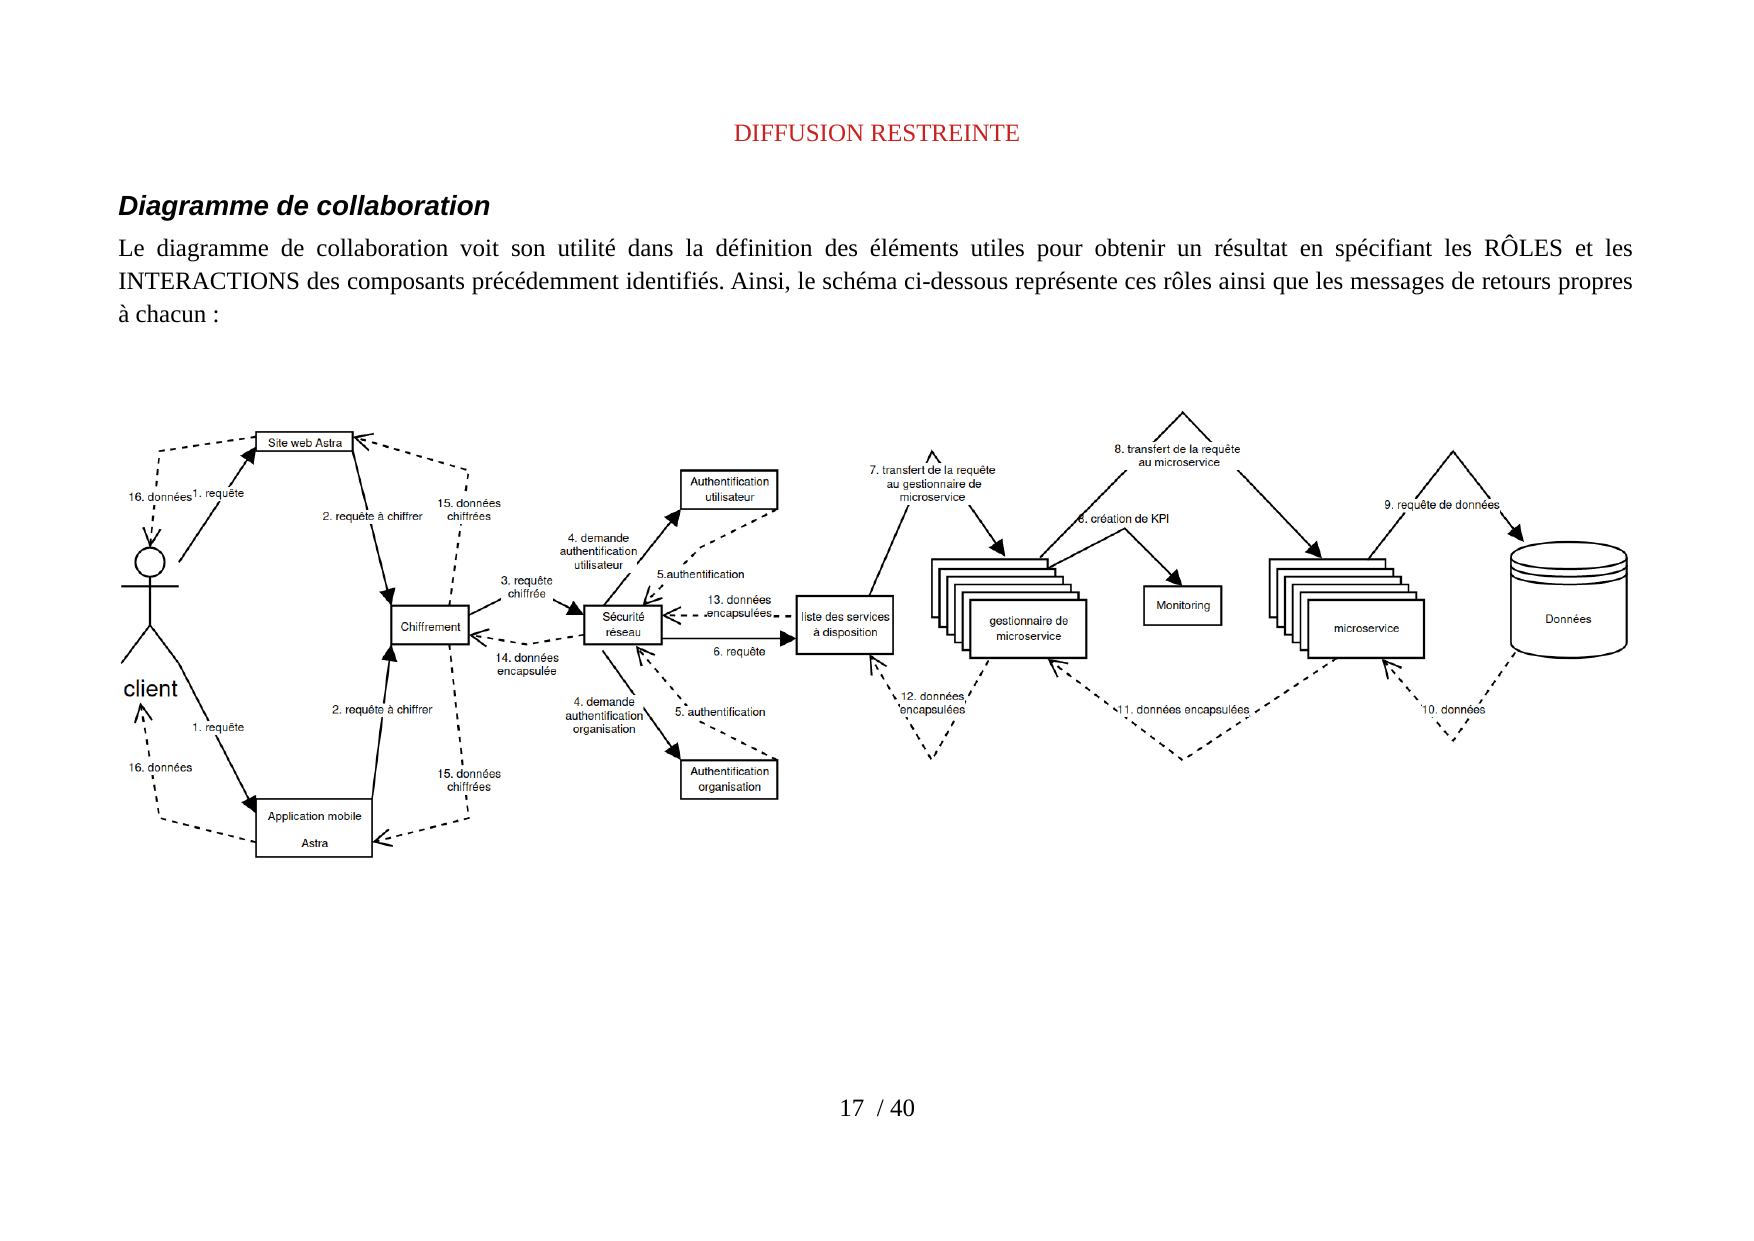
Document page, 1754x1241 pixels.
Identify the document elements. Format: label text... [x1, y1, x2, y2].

text Le diagramme de collaboration voit son utilité dans la définition des éléments utiles pour obtenir un résultat en spécifiant les RÔLES et les INTERACTIONS des composants précédemment identifiés. Ainsi, le schéma ci-dessous représente ces rôles ainsi que les messages de retours propres à chacun : [118, 233, 1636, 328]
subtitle Diagramme de collaboration [118, 189, 1636, 221]
picture [118, 394, 1636, 863]
